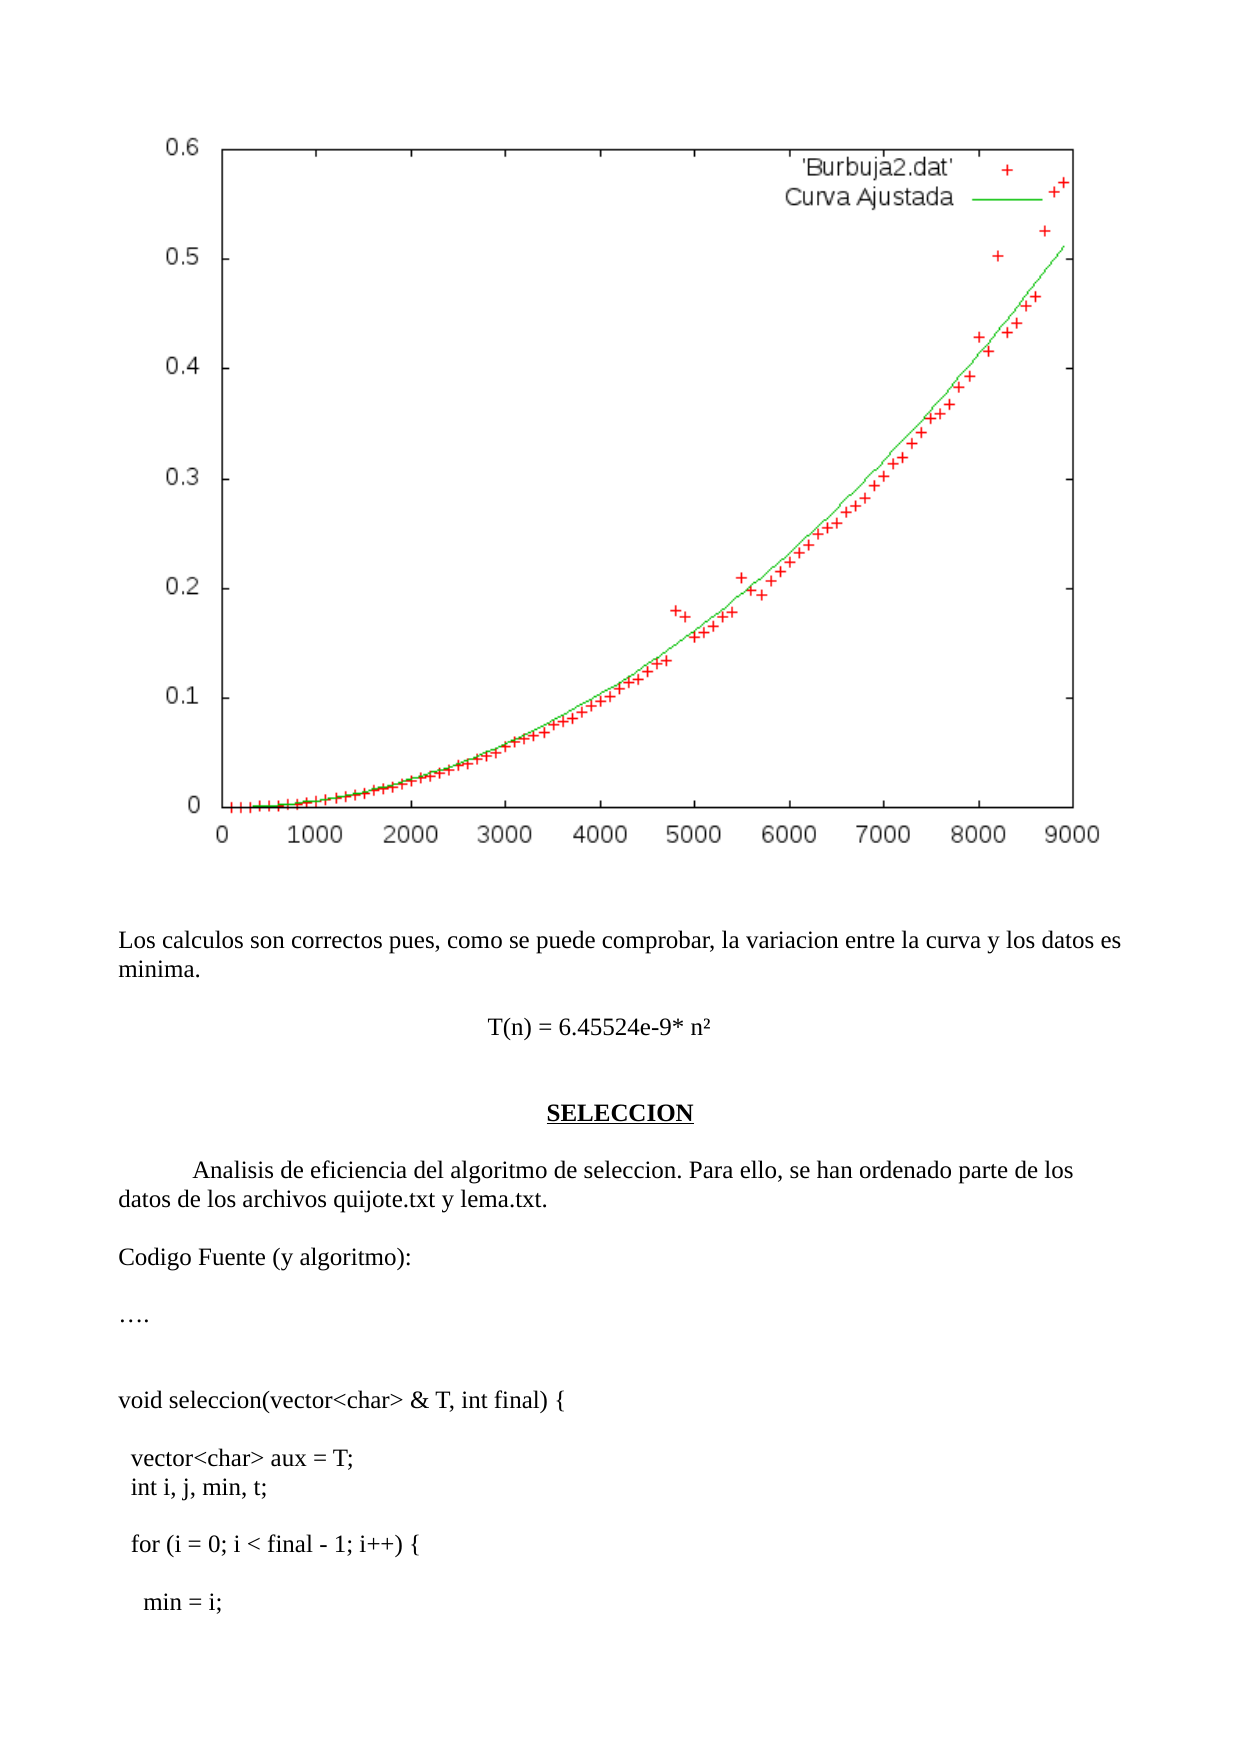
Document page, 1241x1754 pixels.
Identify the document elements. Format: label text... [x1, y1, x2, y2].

picture [120, 118, 1121, 868]
text int i, j, min, t; [118, 1472, 1122, 1501]
text …. [118, 1299, 1122, 1328]
text Analisis de eficiencia del algoritmo de seleccion. Para ello, se han ordenado parte de los datos de los archivos quijote.txt y lema.txt. [118, 1156, 1122, 1213]
text Los calculos son correctos pues, como se puede comprobar, la variacion entre la curva y los datos es minima. [118, 926, 1122, 983]
text vector<char> aux = T; [118, 1443, 1122, 1472]
text SELECCION [118, 1098, 1122, 1127]
text void seleccion(vector<char> & T, int final) { [118, 1386, 1122, 1414]
text min = i; [118, 1587, 1122, 1616]
text Codigo Fuente (y algoritmo): [118, 1242, 1122, 1271]
text T(n) = 6.45524e-9* n² [118, 1012, 1122, 1041]
text for (i = 0; i < final - 1; i++) { [118, 1529, 1122, 1558]
